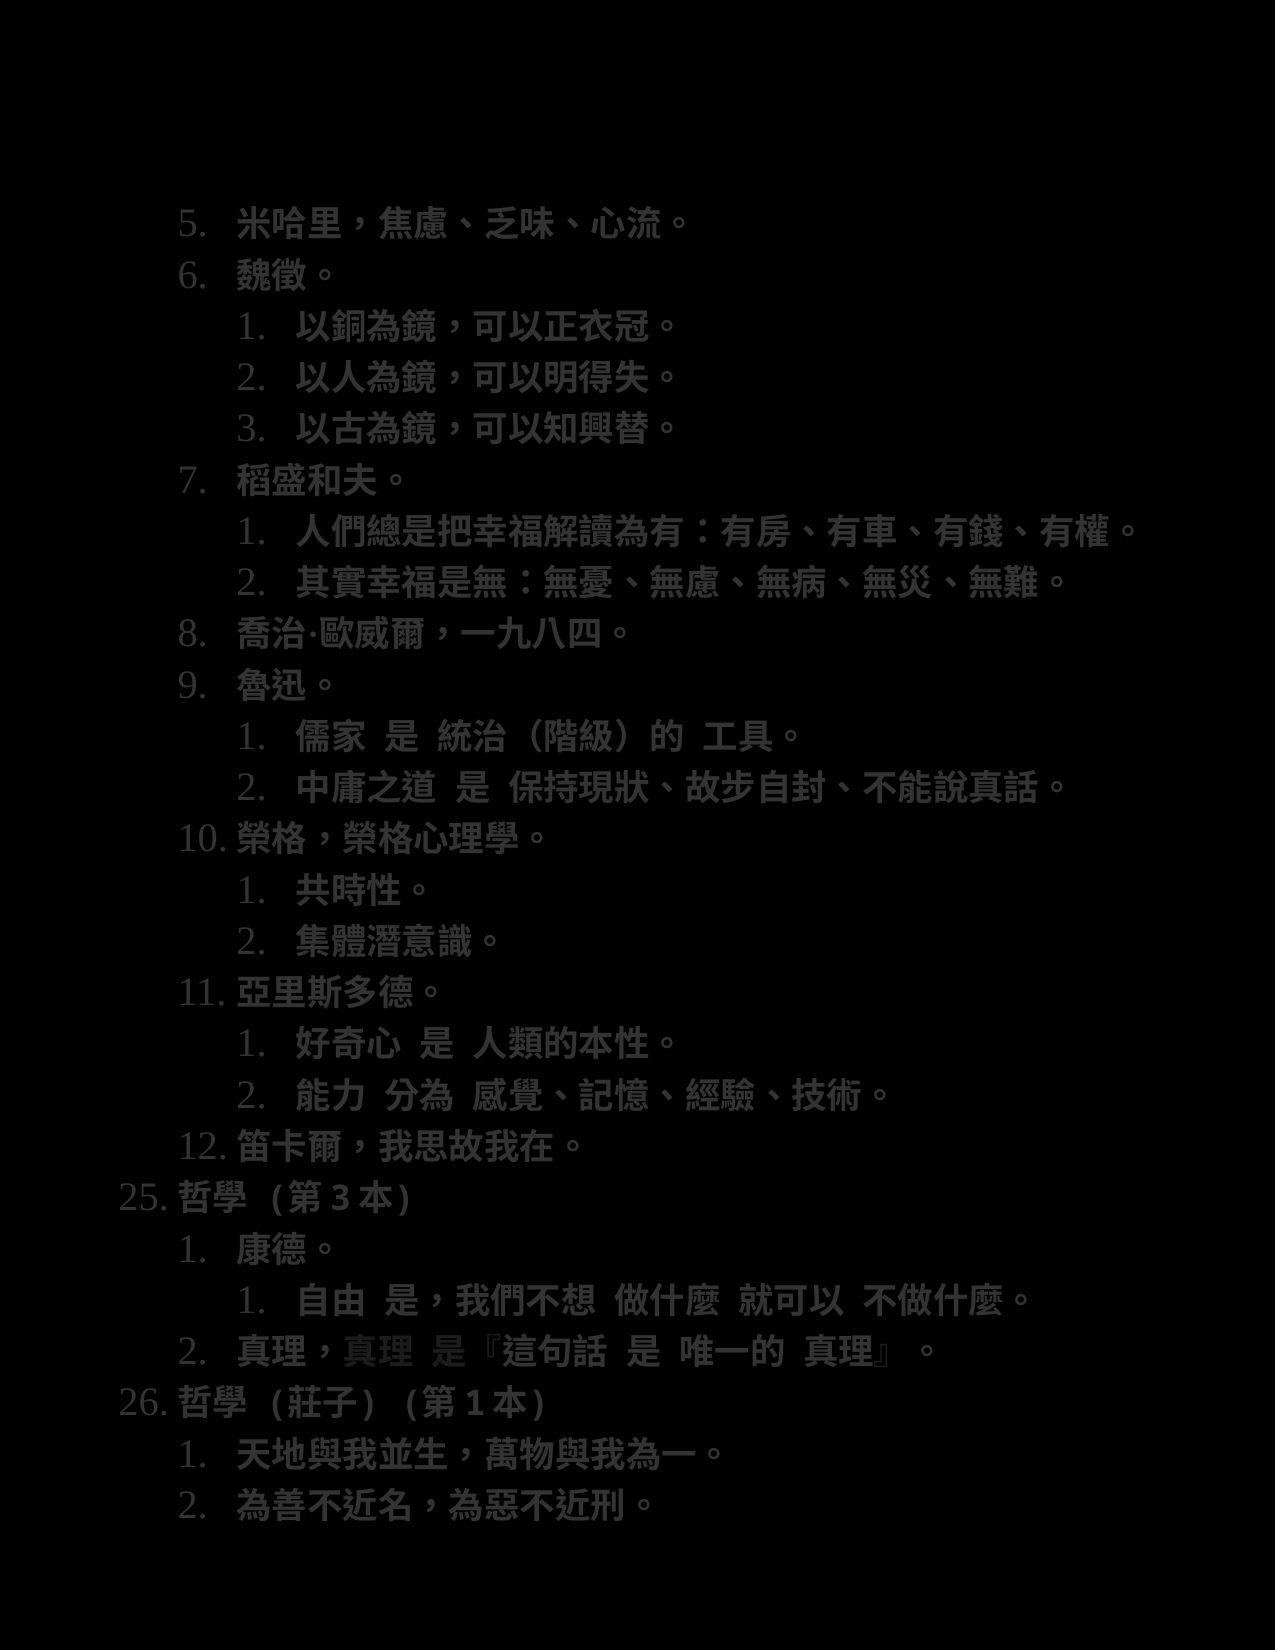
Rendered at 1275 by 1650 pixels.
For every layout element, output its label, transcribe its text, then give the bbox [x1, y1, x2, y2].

list 稻盛和夫。 [177, 452, 1157, 503]
list 集體潛意識。 [236, 913, 1157, 964]
list 以銅為鏡，可以正衣冠。 [236, 298, 1157, 349]
list 魏徵。 [177, 247, 1157, 298]
list 中庸之道 是 保持現狀、故步自封、不能說真話。 [236, 759, 1157, 811]
list 榮格，榮格心理學。 [177, 811, 1157, 862]
list 米哈里，焦慮、乏味、心流。 [177, 196, 1157, 247]
list 亞里斯多德。 [177, 964, 1157, 1016]
list 魯迅。 [177, 657, 1157, 708]
list 以古為鏡，可以知興替。 [236, 401, 1157, 452]
list 喬治·歐威爾，一九八四。 [177, 606, 1157, 657]
list 哲學 (莊子) (第1本) [118, 1375, 1157, 1426]
list 自由 是，我們不想 做什麼 就可以 不做什麼。 [236, 1272, 1157, 1323]
list 天地與我並生，萬物與我為一。 [177, 1426, 1157, 1477]
list 為善不近名，為惡不近刑。 [177, 1477, 1157, 1528]
list 笛卡爾，我思故我在。 [177, 1118, 1157, 1169]
list 共時性。 [236, 862, 1157, 913]
list 能力 分為 感覺、記憶、經驗、技術。 [236, 1067, 1157, 1118]
list 康德。 [177, 1221, 1157, 1272]
list 人們總是把幸福解讀為有：有房、有車、有錢、有權。 [236, 503, 1157, 554]
list 好奇心 是 人類的本性。 [236, 1016, 1157, 1067]
list 以人為鏡，可以明得失。 [236, 349, 1157, 401]
list 其實幸福是無：無憂、無慮、無病、無災、無難。 [236, 554, 1157, 606]
list 真理，真理 是『這句話 是 唯一的 真理』。 [177, 1323, 1157, 1375]
list 哲學 (第3本) [118, 1169, 1157, 1221]
list 儒家 是 統治（階級）的 工具。 [236, 708, 1157, 759]
